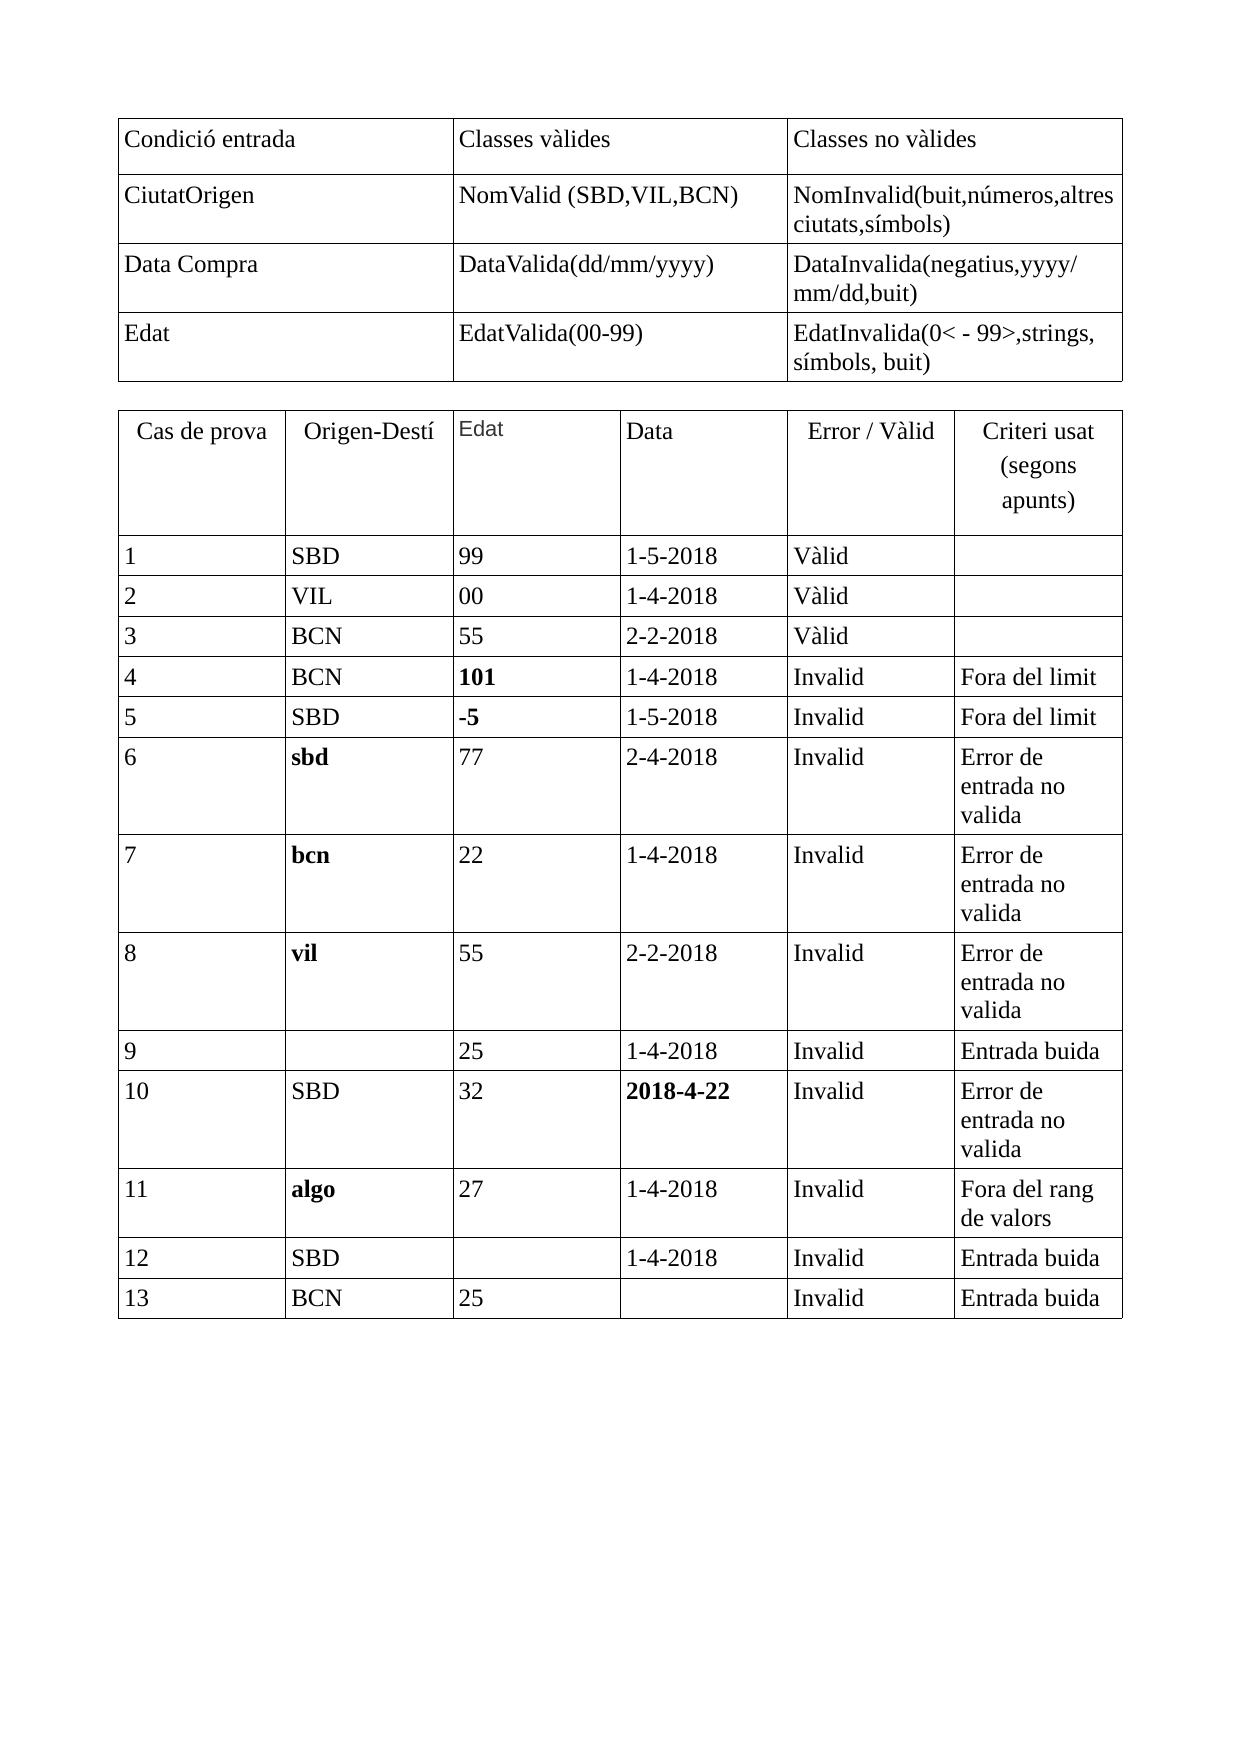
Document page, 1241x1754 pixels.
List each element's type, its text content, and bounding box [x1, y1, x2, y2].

table_cell Vàlid [788, 536, 954, 575]
table_cell 1-4-2018 [621, 576, 787, 616]
table_header Condició entrada [119, 119, 453, 174]
table_cell 101 [454, 657, 620, 696]
table_cell CiutatOrigen [119, 175, 453, 243]
table_cell VIL [286, 576, 453, 616]
table_cell Fora del limit [955, 697, 1122, 737]
table_cell 10 [119, 1071, 285, 1168]
table_cell Vàlid [788, 617, 954, 656]
table_cell 7 [119, 835, 285, 932]
table_cell BCN [286, 657, 453, 696]
table_cell SBD [286, 1071, 453, 1168]
table_cell vil [286, 933, 453, 1030]
table_cell -5 [454, 697, 620, 737]
table_cell Entrada buida [955, 1031, 1122, 1070]
table_header Data [621, 411, 787, 535]
table_cell [955, 536, 1122, 575]
table_cell Invalid [788, 933, 954, 1030]
table_cell 4 [119, 657, 285, 696]
table_cell Error de entrada no valida [955, 1071, 1122, 1168]
table_cell 5 [119, 697, 285, 737]
table_cell bcn [286, 835, 453, 932]
table_cell 11 [119, 1169, 285, 1237]
table_cell Invalid [788, 738, 954, 834]
table_cell 1-5-2018 [621, 536, 787, 575]
table_cell 27 [454, 1169, 620, 1237]
table_cell 2-2-2018 [621, 617, 787, 656]
table_cell Data Compra [119, 244, 453, 312]
table_cell [286, 1031, 453, 1070]
table_cell 2 [119, 576, 285, 616]
table_cell 1-5-2018 [621, 697, 787, 737]
table_cell SBD [286, 697, 453, 737]
table_cell NomInvalid(buit,números,altres ciutats,símbols) [788, 175, 1122, 243]
table_header Classes vàlides [454, 119, 787, 174]
table_cell Invalid [788, 1279, 954, 1318]
table_cell Invalid [788, 697, 954, 737]
table_cell Fora del limit [955, 657, 1122, 696]
table_cell DataInvalida(negatius,yyyy/mm/dd,buit) [788, 244, 1122, 312]
table_cell [621, 1279, 787, 1318]
table_cell 1-4-2018 [621, 1031, 787, 1070]
table_cell 1-4-2018 [621, 1238, 787, 1277]
table_cell SBD [286, 536, 453, 575]
table_cell 8 [119, 933, 285, 1030]
table_cell SBD [286, 1238, 453, 1277]
table_cell 1 [119, 536, 285, 575]
table_cell sbd [286, 738, 453, 834]
table_cell EdatValida(00-99) [454, 313, 787, 381]
table_cell Error de entrada no valida [955, 738, 1122, 834]
table_cell Invalid [788, 1169, 954, 1237]
table_cell Invalid [788, 835, 954, 932]
table_header Edat [454, 411, 620, 535]
table_cell 99 [454, 536, 620, 575]
table_cell 6 [119, 738, 285, 834]
table_cell Invalid [788, 1071, 954, 1168]
table_cell 00 [454, 576, 620, 616]
table_cell Vàlid [788, 576, 954, 616]
table_cell Invalid [788, 657, 954, 696]
table_cell BCN [286, 1279, 453, 1318]
table_cell 9 [119, 1031, 285, 1070]
table_cell 25 [454, 1279, 620, 1318]
table_cell Edat [119, 313, 453, 381]
table_cell 55 [454, 617, 620, 656]
table_cell Invalid [788, 1031, 954, 1070]
table_cell [955, 576, 1122, 616]
table_cell Error de entrada no valida [955, 933, 1122, 1030]
table_cell 1-4-2018 [621, 835, 787, 932]
table_header Error / Vàlid [788, 411, 954, 535]
table_header Origen-Destí [286, 411, 453, 535]
table_cell 2018-4-22 [621, 1071, 787, 1168]
table_cell 12 [119, 1238, 285, 1277]
table_cell Fora del rang de valors [955, 1169, 1122, 1237]
table_cell DataValida(dd/mm/yyyy) [454, 244, 787, 312]
table_cell 22 [454, 835, 620, 932]
table_cell Error de entrada no valida [955, 835, 1122, 932]
table_cell BCN [286, 617, 453, 656]
table_cell Entrada buida [955, 1279, 1122, 1318]
table_cell 1-4-2018 [621, 657, 787, 696]
table_cell EdatInvalida(0< - 99>,strings, símbols, buit) [788, 313, 1122, 381]
table_cell [955, 617, 1122, 656]
table_cell 55 [454, 933, 620, 1030]
table_cell 1-4-2018 [621, 1169, 787, 1237]
table_cell 13 [119, 1279, 285, 1318]
table_cell 3 [119, 617, 285, 656]
table_cell NomValid (SBD,VIL,BCN) [454, 175, 787, 243]
table_header Cas de prova [119, 411, 285, 535]
table_cell 2-2-2018 [621, 933, 787, 1030]
table_cell 77 [454, 738, 620, 834]
table_cell 2-4-2018 [621, 738, 787, 834]
table_header Criteri usat (segons apunts) [955, 411, 1122, 535]
table_cell Entrada buida [955, 1238, 1122, 1277]
table_cell Invalid [788, 1238, 954, 1277]
table_header Classes no vàlides [788, 119, 1122, 174]
table_cell 32 [454, 1071, 620, 1168]
table_cell [454, 1238, 620, 1277]
table_cell 25 [454, 1031, 620, 1070]
table_cell algo [286, 1169, 453, 1237]
